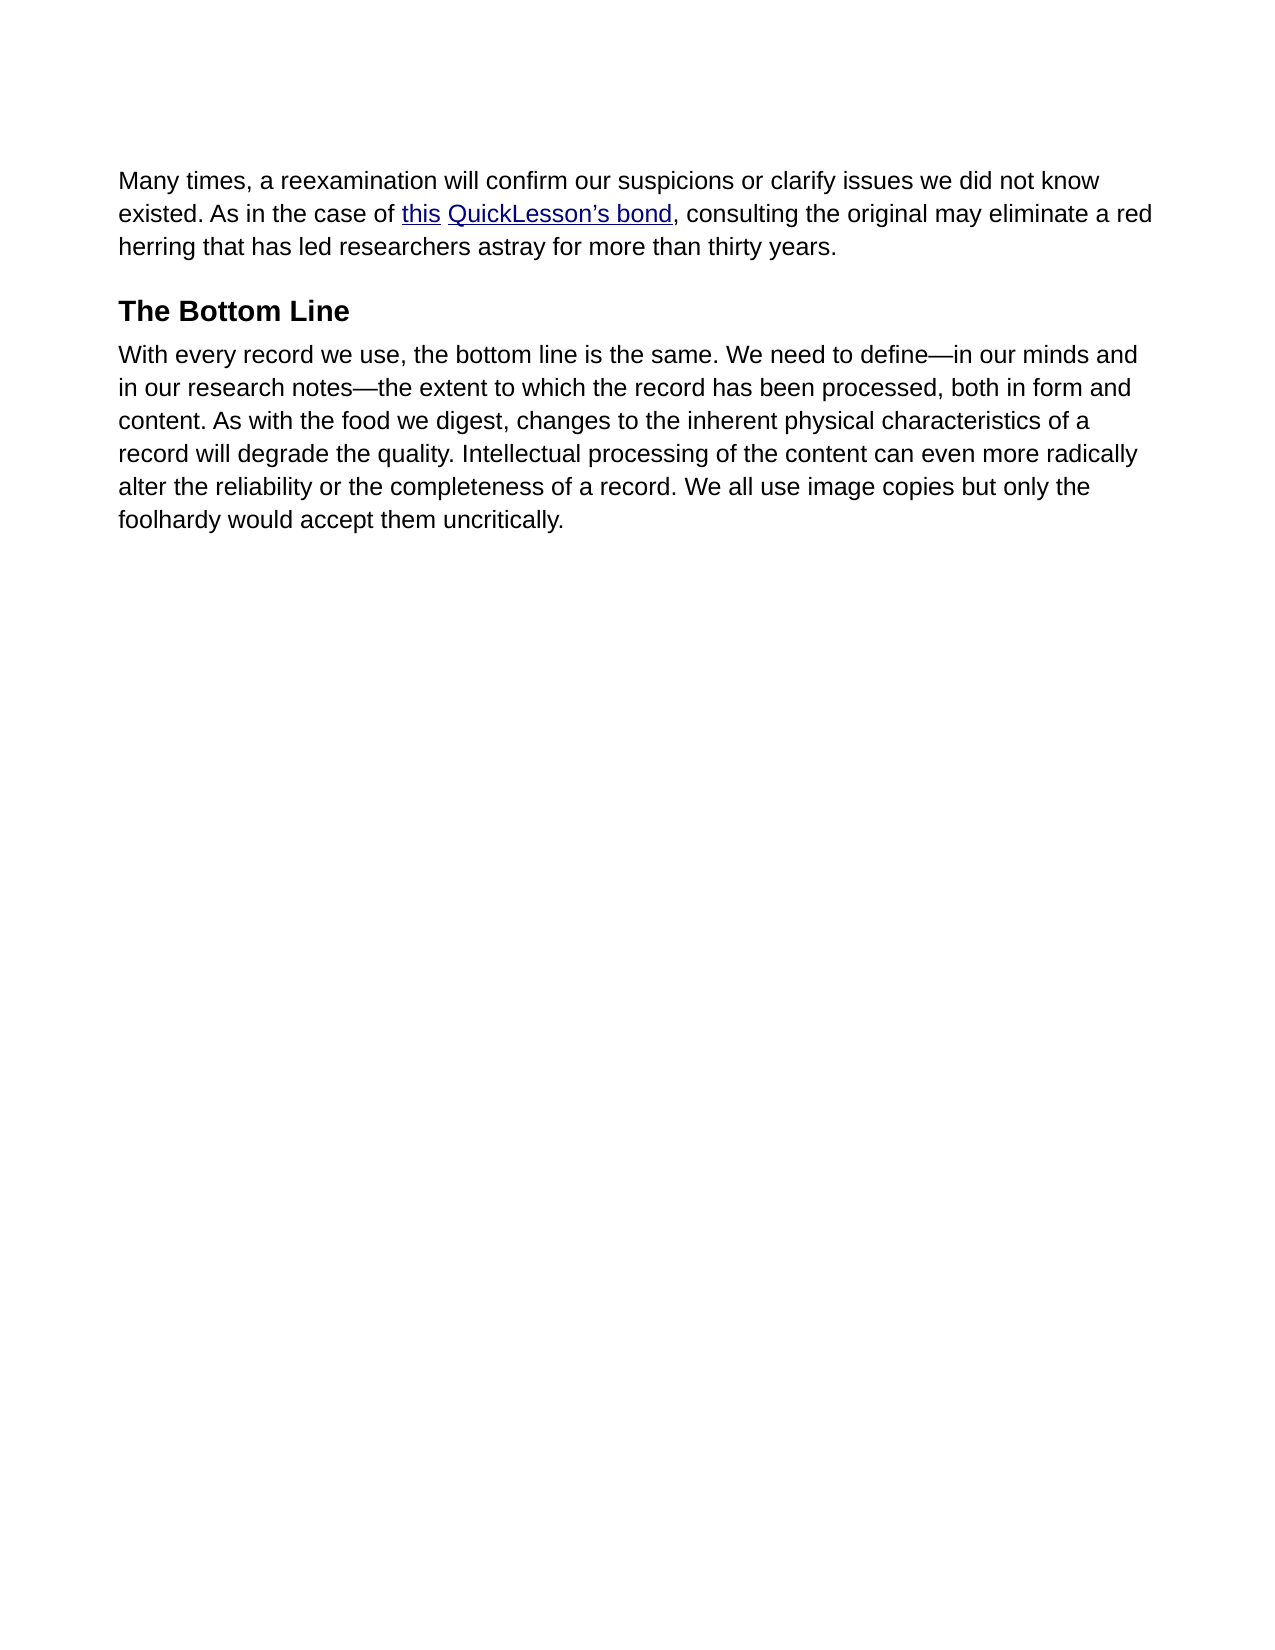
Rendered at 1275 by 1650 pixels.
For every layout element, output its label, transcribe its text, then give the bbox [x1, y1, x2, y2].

text With every record we use, the bottom line is the same. We need to define—in our minds and in our research notes—the extent to which the record has been processed, both in form and content. As with the food we digest, changes to the inherent physical characteristics of a record will degrade the quality. Intellectual processing of the content can even more radically alter the reliability or the completeness of a record. We all use image copies but only the foolhardy would accept them uncritically. [118, 340, 1157, 534]
text Many times, a reexamination will confirm our suspicions or clarify issues we did not know existed. As in the case of this QuickLesson’s bond, consulting the original may eliminate a red herring that has led researchers astray for more than thirty years. [118, 166, 1157, 261]
subtitle The Bottom Line [118, 294, 1157, 328]
